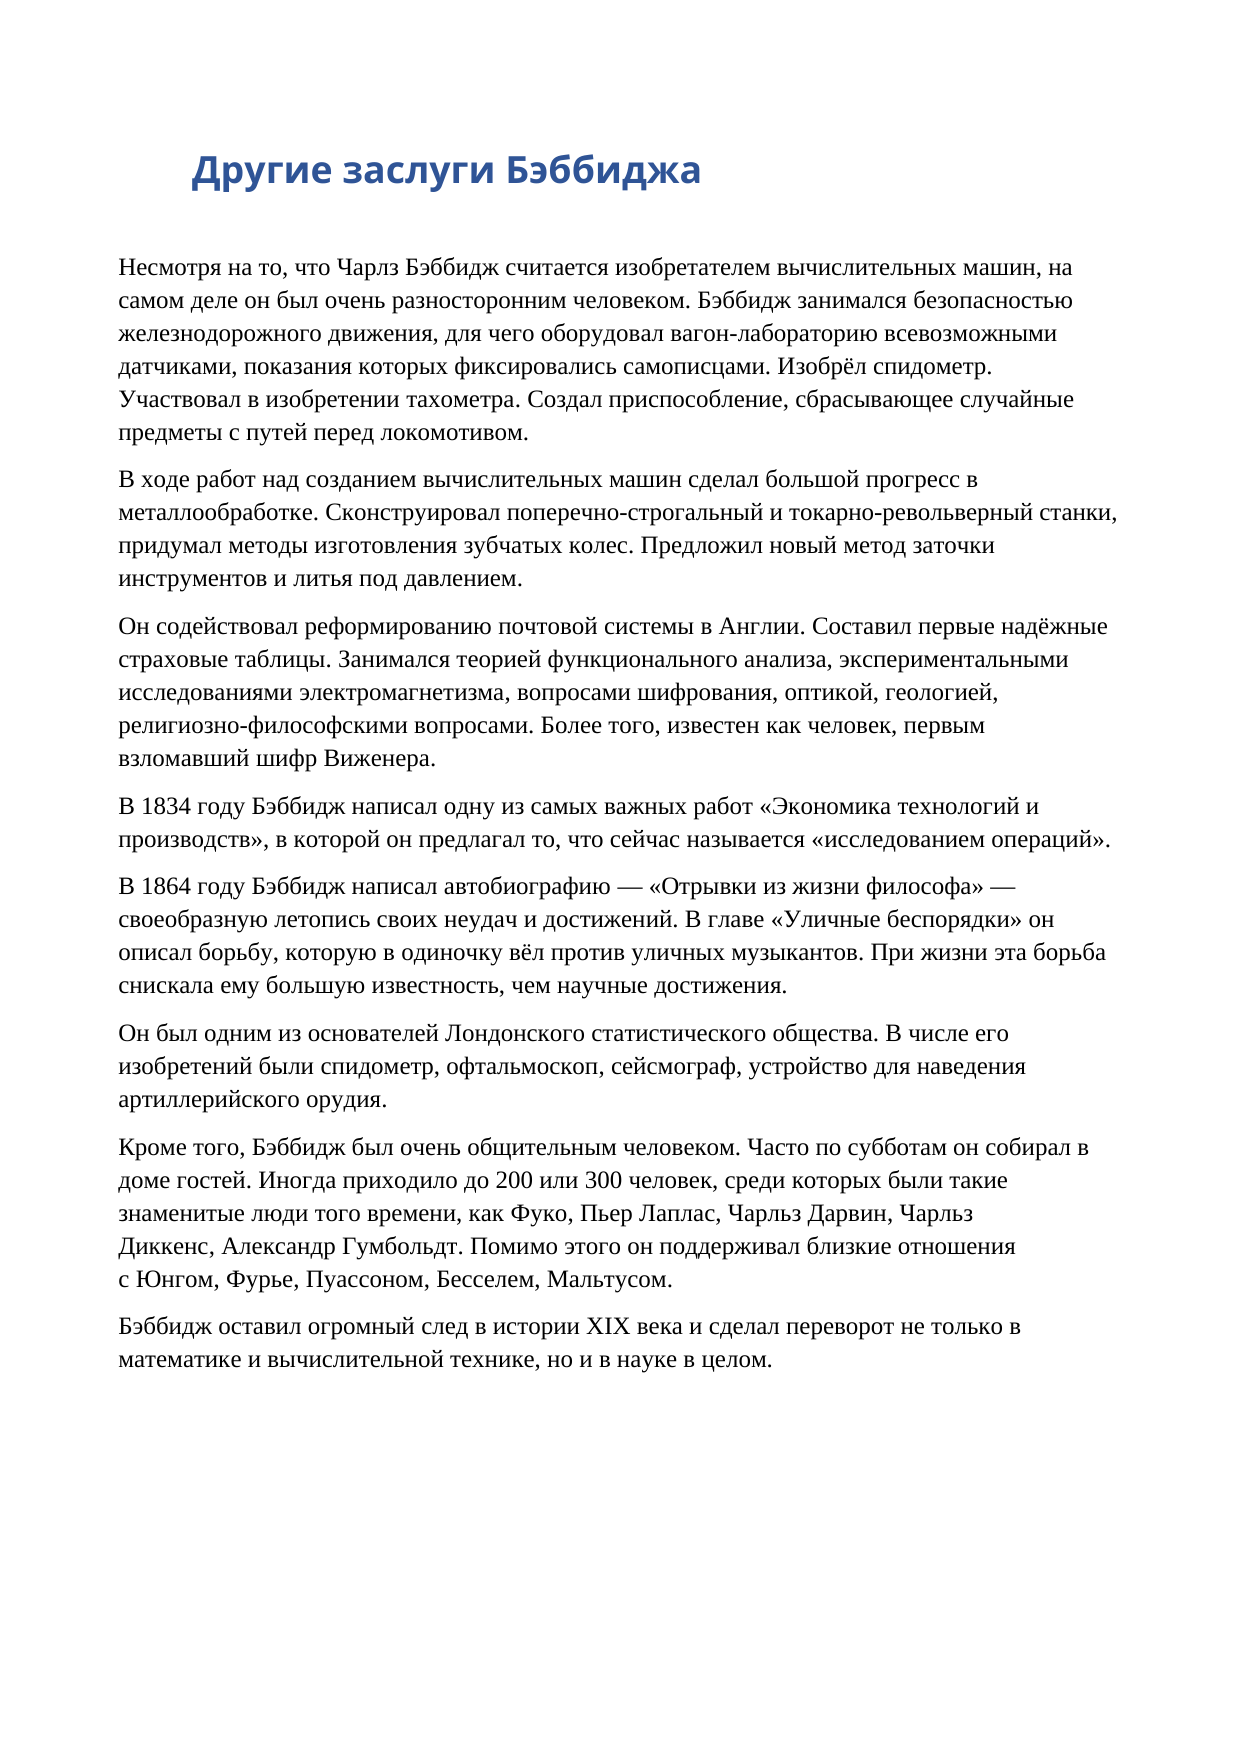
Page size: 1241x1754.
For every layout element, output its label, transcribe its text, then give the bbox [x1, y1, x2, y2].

text Кроме того, Бэббидж был очень общительным человеком. Часто по субботам он собирал в доме гостей. Иногда приходило до 200 или 300 человек, среди которых были такие знаменитые люди того времени, как Фуко, Пьер Лаплас, Чарльз Дарвин, Чарльз Диккенс, Александр Гумбольдт. Помимо этого он поддерживал близкие отношения с Юнгом, Фурье, Пуассоном, Бесселем, Мальтусом. [118, 1132, 1122, 1292]
text Несмотря на то, что Чарлз Бэббидж считается изобретателем вычислительных машин, на самом деле он был очень разносторонним человеком. Бэббидж занимался безопасностью железнодорожного движения, для чего оборудовал вагон-лабораторию всевозможными датчиками, показания которых фиксировались самописцами. Изобрёл спидометр. Участвовал в изобретении тахометра. Создал приспособление, сбрасывающее случайные предметы с путей перед локомотивом. [118, 252, 1122, 446]
text В ходе работ над созданием вычислительных машин сделал большой прогресс в металлообработке. Сконструировал поперечно-строгальный и токарно-револьверный станки, придумал методы изготовления зубчатых колес. Предложил новый метод заточки инструментов и литья под давлением. [118, 464, 1122, 592]
text Он содействовал реформированию почтовой системы в Англии. Составил первые надёжные страховые таблицы. Занимался теорией функционального анализа, экспериментальными исследованиями электромагнетизма, вопросами шифрования, оптикой, геологией, религиозно-философскими вопросами. Более того, известен как человек, первым взломавший шифр Виженера. [118, 611, 1122, 772]
text В 1864 году Бэббидж написал автобиографию — «Отрывки из жизни философа» — своеобразную летопись своих неудач и достижений. В главе «Уличные беспорядки» он описал борьбу, которую в одиночку вёл против уличных музыкантов. При жизни эта борьба снискала ему большую известность, чем научные достижения. [118, 871, 1122, 999]
text Он был одним из основателей Лондонского статистического общества. В числе его изобретений были спидометр, офтальмоскоп, сейсмограф, устройство для наведения артиллерийского орудия. [118, 1018, 1122, 1113]
subtitle Другие заслуги Бэббиджа [118, 143, 1122, 194]
text В 1834 году Бэббидж написал одну из самых важных работ «Экономика технологий и производств», в которой он предлагал то, что сейчас называется «исследованием операций». [118, 791, 1122, 852]
text Бэббидж оставил огромный след в истории XIX века и сделал переворот не только в математике и вычислительной технике, но и в науке в целом. [118, 1311, 1122, 1373]
